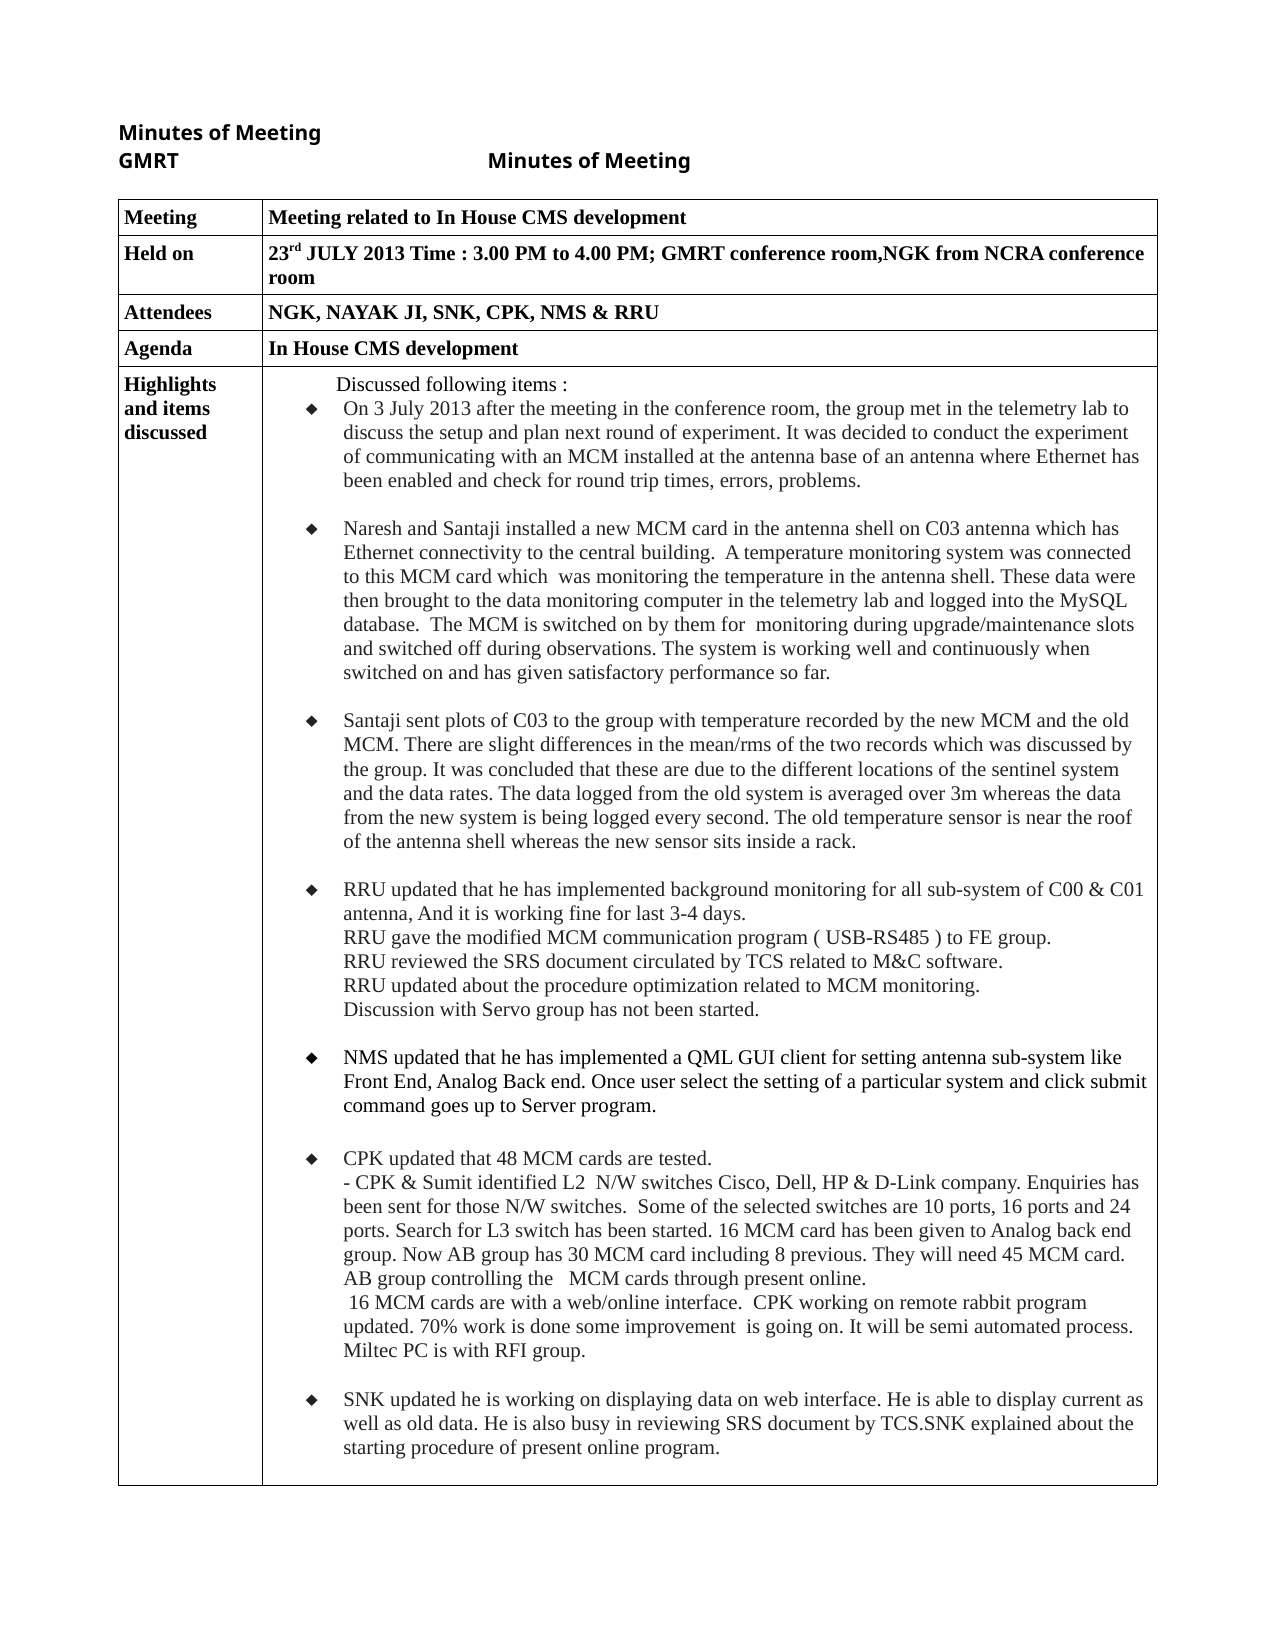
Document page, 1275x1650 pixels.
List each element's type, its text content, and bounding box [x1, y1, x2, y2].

table_cell Agenda [119, 331, 262, 366]
table_cell Highlights and items discussed [119, 367, 262, 1484]
table_cell 23rd JULY 2013 Time : 3.00 PM to 4.00 PM; GMRT conference room,NGK from NCRA conference room [263, 236, 1157, 294]
table_header Meeting [119, 200, 262, 235]
table_cell In House CMS development [263, 331, 1157, 366]
table_cell Discussed following items : On 3 July 2013 after the meeting in the conference room, the group met in the telemetry lab to discuss the setup and plan next round of experiment. It was decided to conduct the experiment of communicating with an MCM installed at the antenna base of an antenna where Ethernet has been enabled and check for round trip times, errors, problems. Naresh and Santaji installed a new MCM card in the antenna shell on C03 antenna which has Ethernet connectivity to the central building. A temperature monitoring system was connected to this MCM card which was monitoring the temperature in the antenna shell. These data were then brought to the data monitoring computer in the telemetry lab and logged into the MySQL database. The MCM is switched on by them for monitoring during upgrade/maintenance slots and switched off during observations. The system is working well and continuously when switched on and has given satisfactory performance so far. Santaji sent plots of C03 to the group with temperature recorded by the new MCM and the old MCM. There are slight differences in the mean/rms of the two records which was discussed by the group. It was concluded that these are due to the different locations of the sentinel system and the data rates. The data logged from the old system is averaged over 3m whereas the data from the new system is being logged every second. The old temperature sensor is near the roof of the antenna shell whereas the new sensor sits inside a rack. RRU updated that he has implemented background monitoring for all sub-system of C00 & C01 antenna, And it is working fine for last 3-4 days. RRU gave the modified MCM communication program ( USB-RS485 ) to FE group. RRU reviewed the SRS document circulated by TCS related to M&C software. RRU updated about the procedure optimization related to MCM monitoring. Discussion with Servo group has not been started. NMS updated that he has implemented a QML GUI client for setting antenna sub-system like Front End, Analog Back end. Once user select the setting of a particular system and click submit command goes up to Server program. CPK updated that 48 MCM cards are tested. - CPK & Sumit identified L2 N/W switches Cisco, Dell, HP & D-Link company. Enquiries has been sent for those N/W switches. Some of the selected switches are 10 ports, 16 ports and 24 ports. Search for L3 switch has been started. 16 MCM card has been given to Analog back end group. Now AB group has 30 MCM card including 8 previous. They will need 45 MCM card. AB group controlling the MCM cards through present online. 16 MCM cards are with a web/online interface. CPK working on remote rabbit program updated. 70% work is done some improvement is going on. It will be semi automated process. Miltec PC is with RFI group. SNK updated he is working on displaying data on web interface. He is able to display current as well as old data. He is also busy in reviewing SRS document by TCS.SNK explained about the starting procedure of present online program. [263, 367, 1157, 1484]
text Minutes of Meeting [118, 118, 1157, 147]
text GMRT Minutes of Meeting [118, 147, 1157, 175]
table_cell Held on [119, 236, 262, 294]
table_cell Attendees [119, 295, 262, 330]
table_header Meeting related to In House CMS development [263, 200, 1157, 235]
table_cell NGK, NAYAK JI, SNK, CPK, NMS & RRU [263, 295, 1157, 330]
